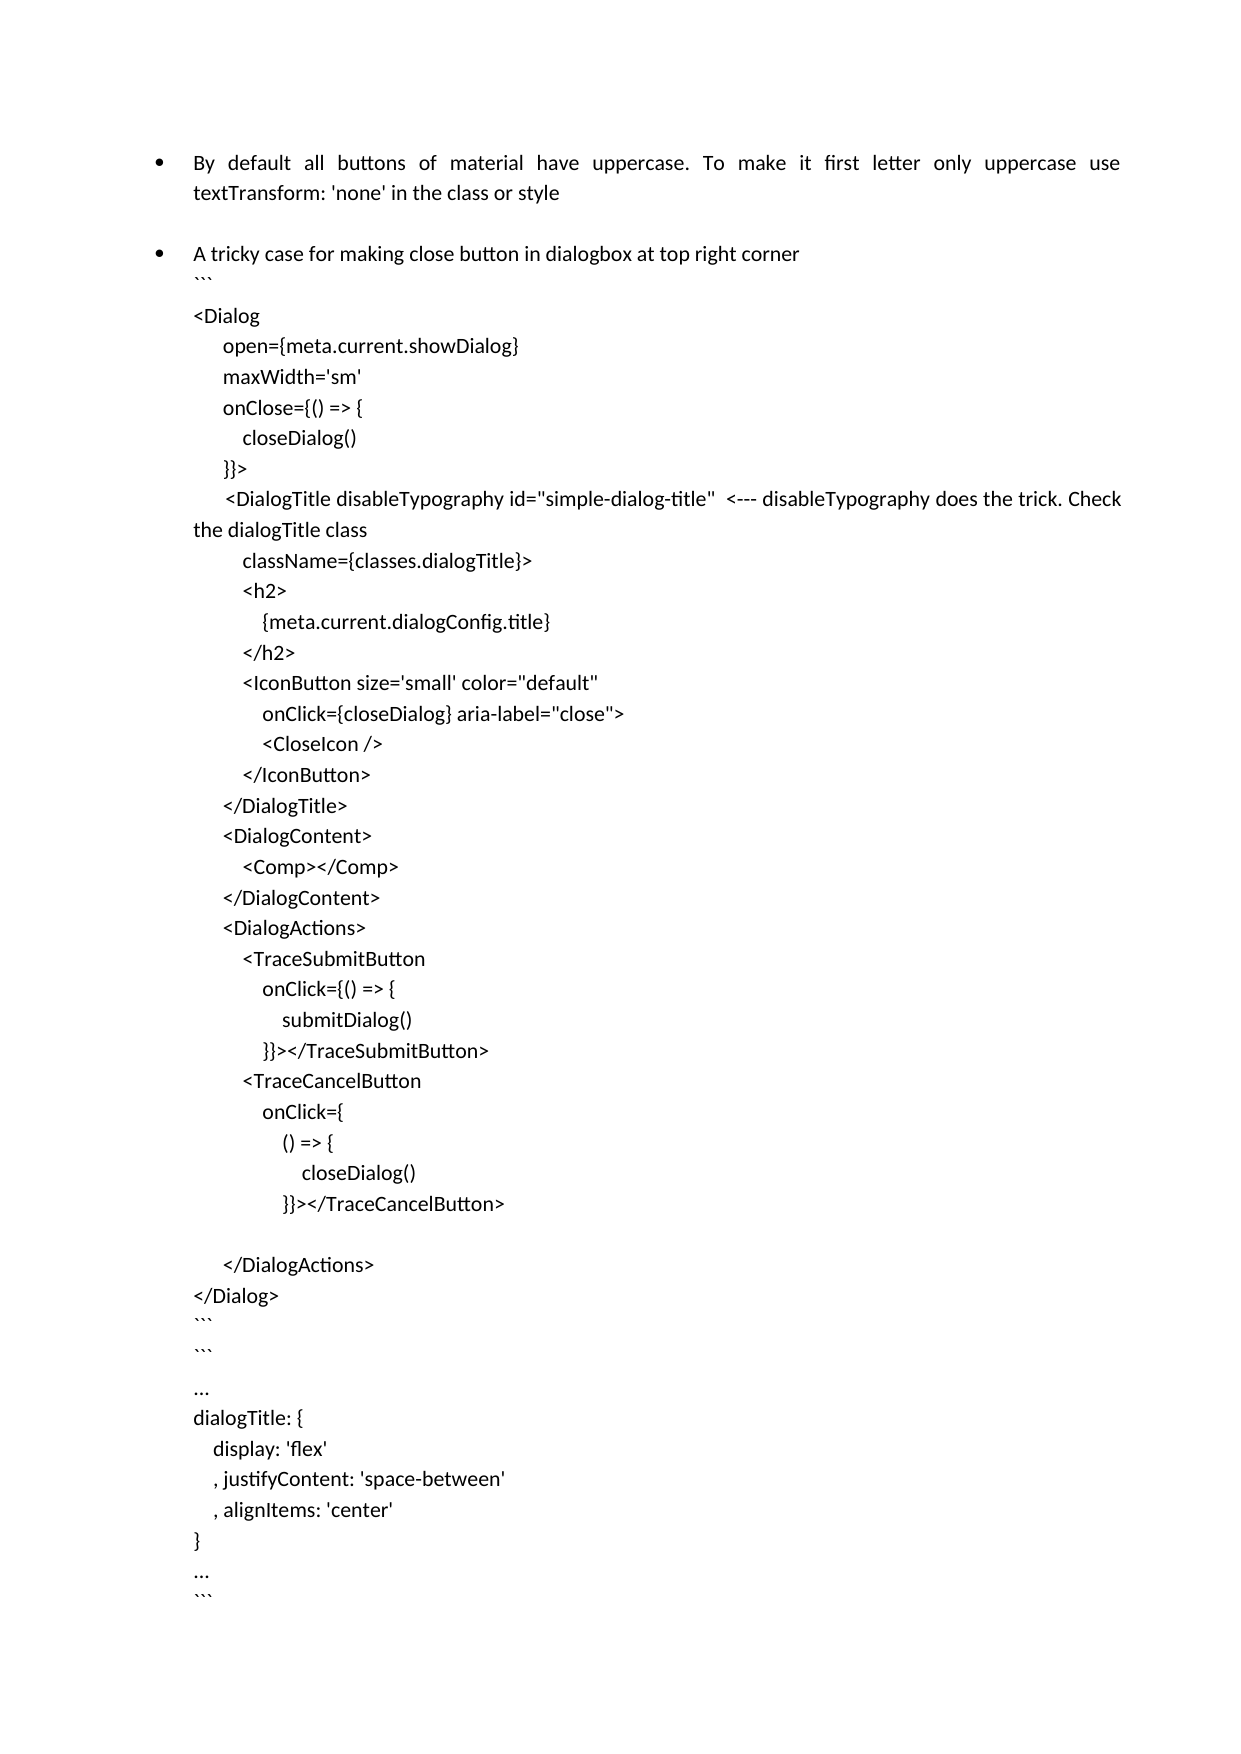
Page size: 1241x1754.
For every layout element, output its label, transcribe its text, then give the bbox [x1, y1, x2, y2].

text submitDialog() [193, 1006, 1122, 1033]
text open={meta.current.showDialog} [193, 332, 1122, 359]
text <TraceCancelButton [193, 1067, 1122, 1094]
text closeDialog() [193, 424, 1122, 451]
text ... [193, 1374, 1122, 1400]
text ``` [193, 271, 1122, 298]
text }}></TraceCancelButton> [193, 1190, 1122, 1217]
text </h2> [193, 639, 1122, 665]
text } [193, 1527, 1122, 1553]
text , justifyContent: 'space-between' [193, 1466, 1122, 1492]
text </IconButton> [193, 761, 1122, 788]
text onClick={() => { [193, 976, 1122, 1002]
text onClick={ [193, 1098, 1122, 1125]
text </Dialog> [193, 1282, 1122, 1308]
text closeDialog() [193, 1159, 1122, 1186]
text <DialogContent> [193, 822, 1122, 849]
text <IconButton size='small' color="default" [193, 669, 1122, 696]
text ``` [193, 1588, 1122, 1615]
text <Dialog [193, 302, 1122, 328]
text <CloseIcon /> [193, 731, 1122, 757]
text className={classes.dialogTitle}> [193, 547, 1122, 573]
text </DialogTitle> [193, 792, 1122, 818]
text {meta.current.dialogConfig.title} [193, 608, 1122, 635]
text <DialogTitle disableTypography id="simple-dialog-title" <--- disableTypography does the trick. Check the dialogTitle class [193, 486, 1122, 543]
text display: 'flex' [193, 1435, 1122, 1462]
text </DialogActions> [193, 1251, 1122, 1278]
text ... [193, 1557, 1122, 1584]
text }}> [193, 455, 1122, 482]
text <Comp></Comp> [193, 853, 1122, 880]
text </DialogContent> [193, 884, 1122, 910]
text <h2> [193, 577, 1122, 604]
text , alignItems: 'center' [193, 1496, 1122, 1523]
text ``` [193, 1312, 1122, 1339]
text maxWidth='sm' [193, 363, 1122, 390]
text }}></TraceSubmitButton> [193, 1037, 1122, 1063]
text onClick={closeDialog} aria-label="close"> [193, 700, 1122, 727]
text <TraceSubmitButton [193, 945, 1122, 972]
list By default all buttons of material have uppercase. To make it first letter only uppercase use textTransform: 'none' in the class or style [156, 149, 1122, 206]
text ``` [193, 1343, 1122, 1370]
list A tricky case for making close button in dialogbox at top right corner [156, 241, 1122, 267]
text () => { [193, 1129, 1122, 1155]
text onClose={() => { [193, 394, 1122, 420]
text <DialogActions> [193, 914, 1122, 941]
text dialogTitle: { [193, 1404, 1122, 1431]
